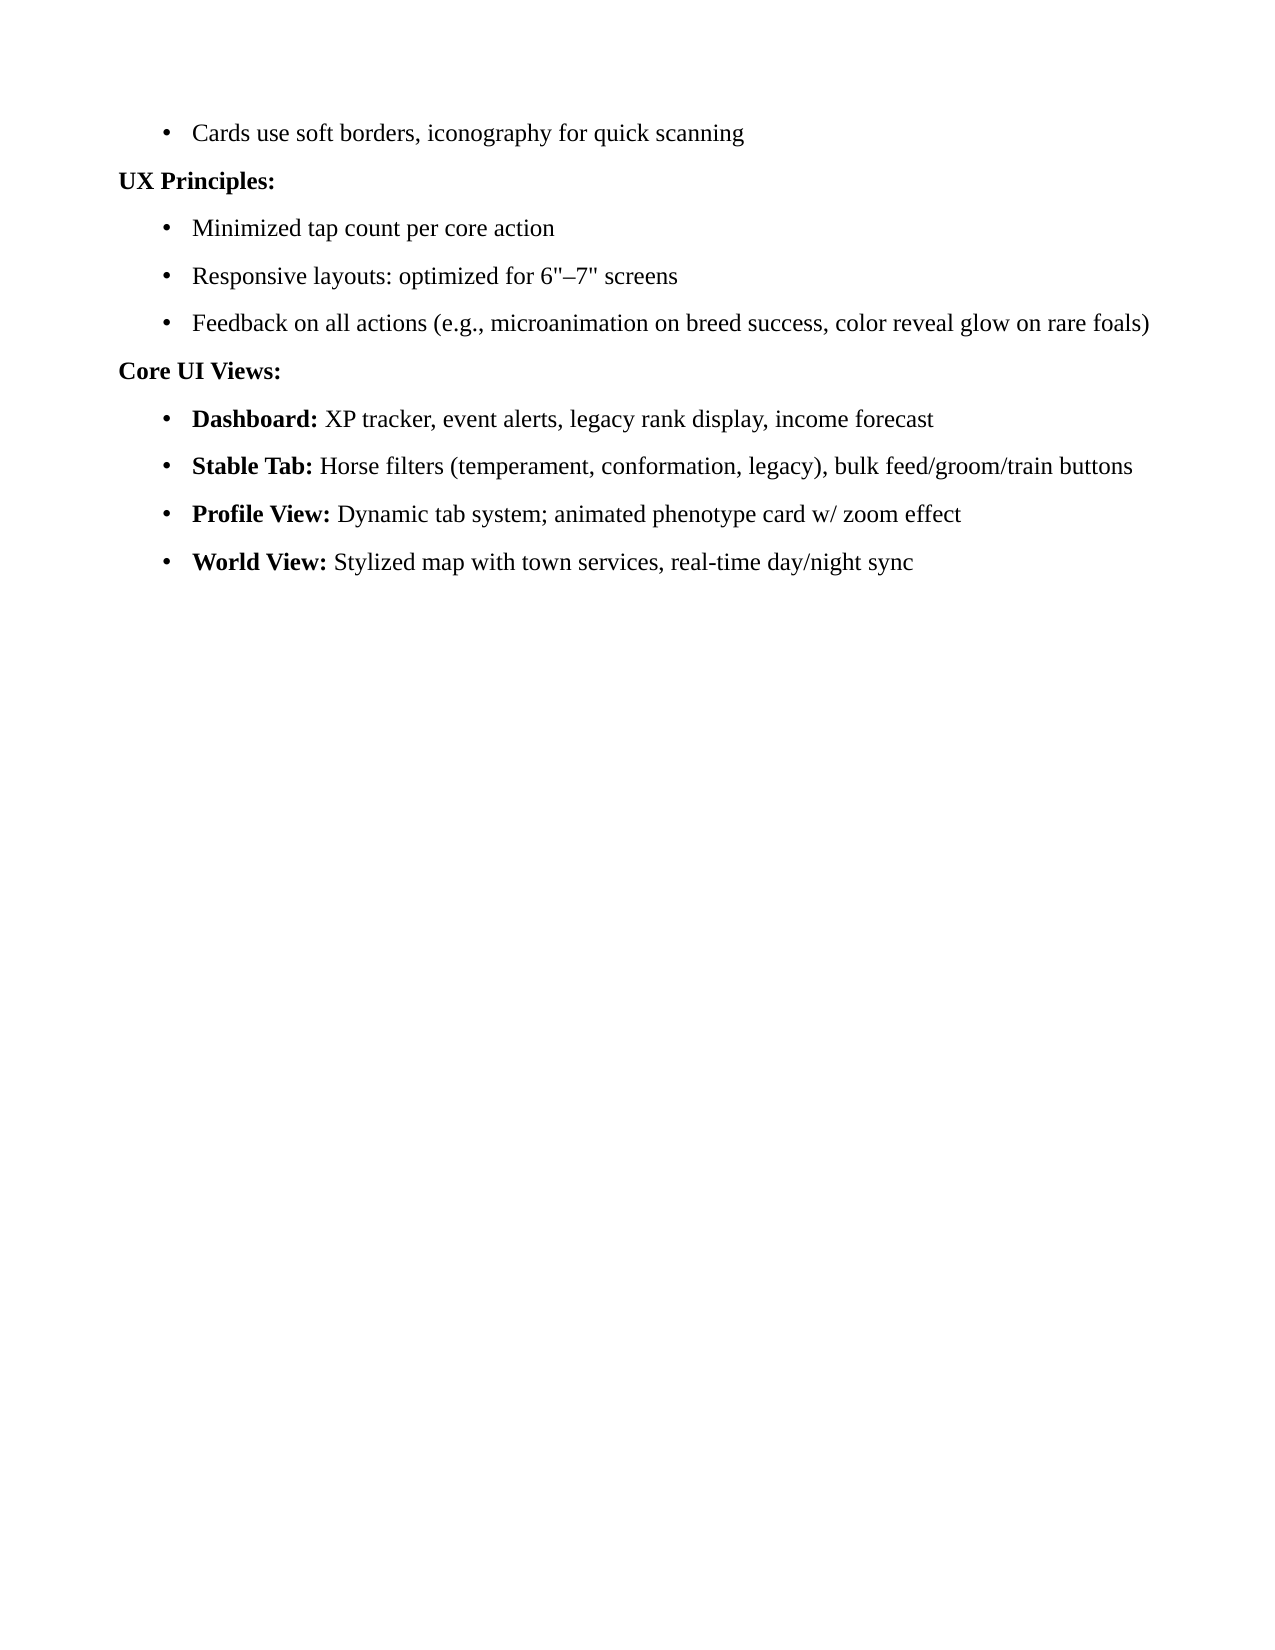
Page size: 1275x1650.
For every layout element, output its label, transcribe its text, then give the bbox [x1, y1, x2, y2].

list Cards use soft borders, iconography for quick scanning [162, 118, 1157, 147]
text UX Principles: [118, 166, 1157, 194]
list Profile View: Dynamic tab system; animated phenotype card w/ zoom effect [162, 499, 1157, 528]
text Core UI Views: [118, 356, 1157, 385]
list World View: Stylized map with town services, real-time day/night sync [162, 547, 1157, 575]
list Feedback on all actions (e.g., microanimation on breed success, color reveal glow on rare foals) [162, 308, 1157, 337]
list Stable Tab: Horse filters (temperament, conformation, legacy), bulk feed/groom/train buttons [162, 451, 1157, 480]
list Minimized tap count per core action [162, 213, 1157, 242]
list Dashboard: XP tracker, event alerts, legacy rank display, income forecast [162, 404, 1157, 432]
list Responsive layouts: optimized for 6"–7" screens [162, 261, 1157, 290]
